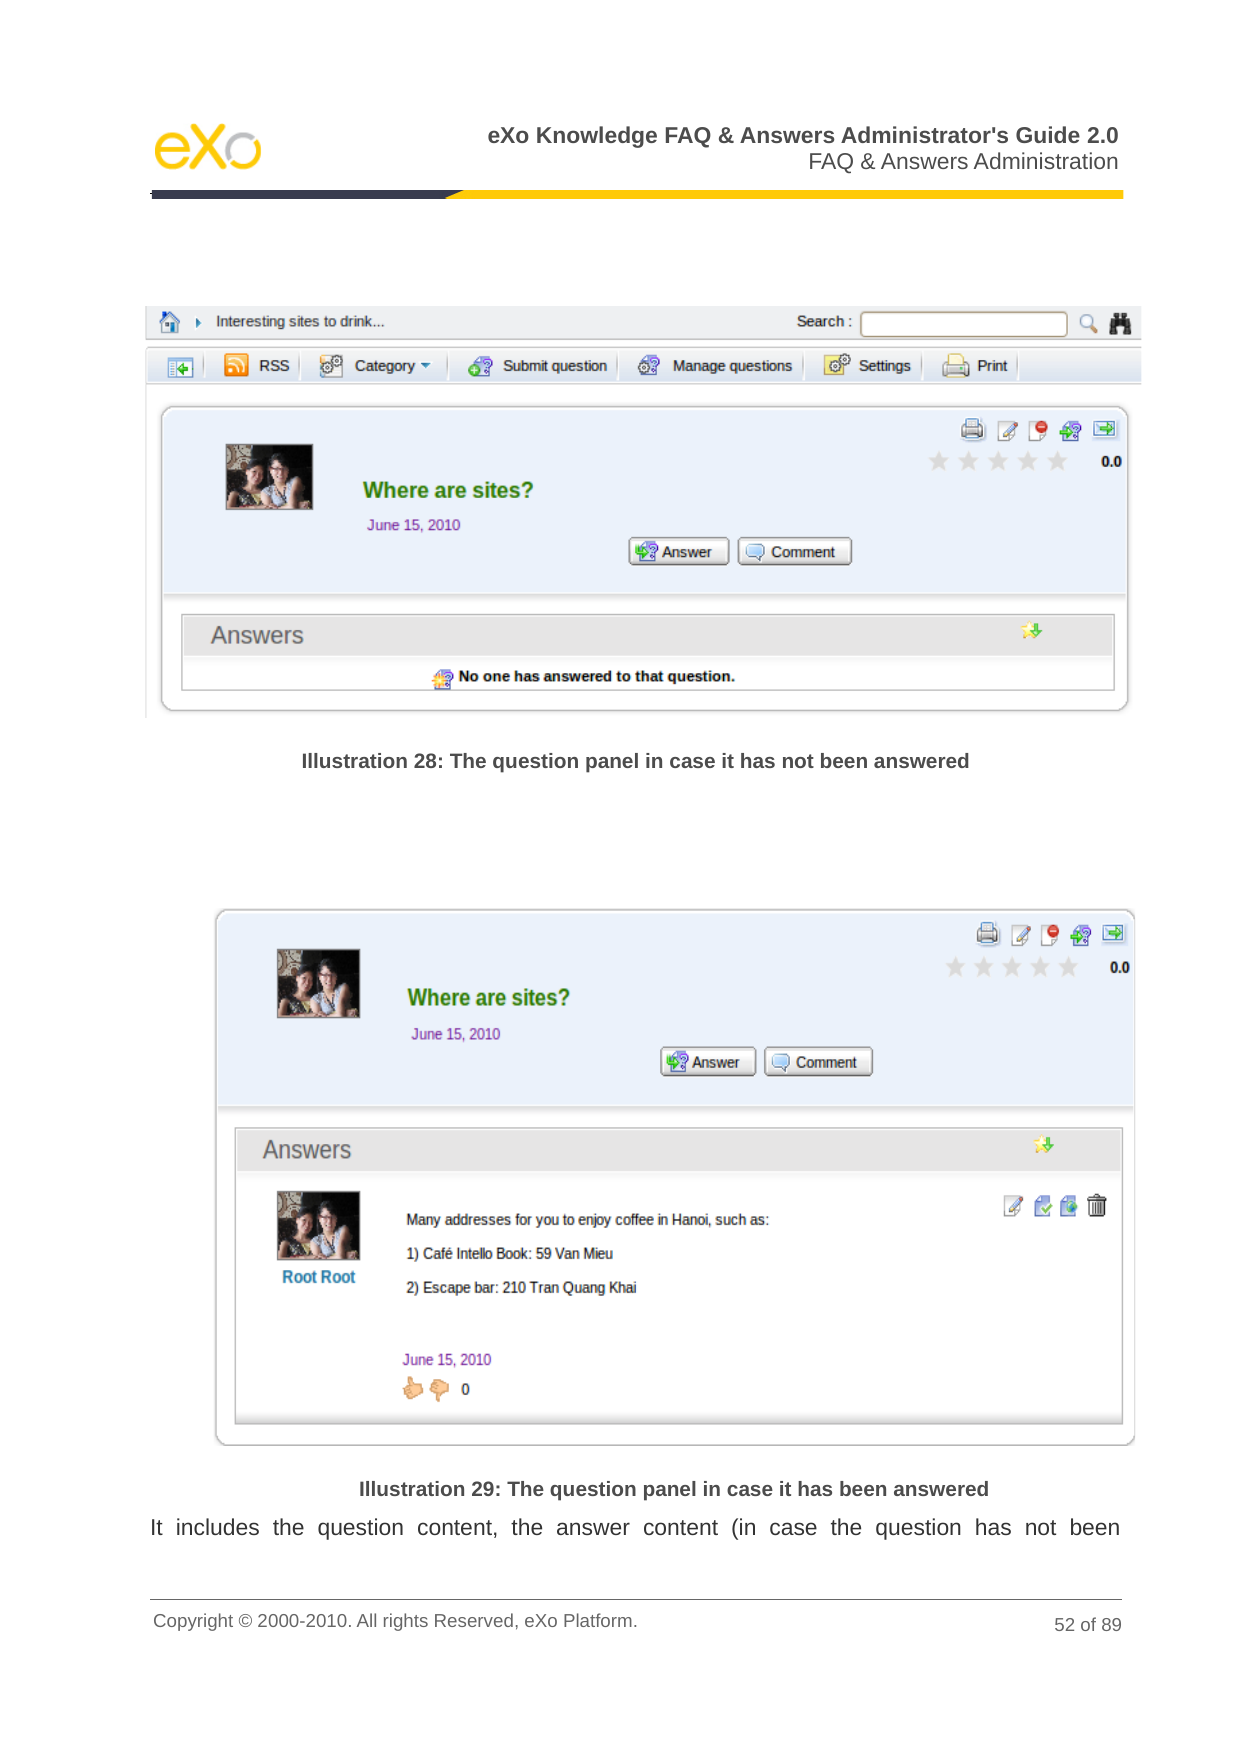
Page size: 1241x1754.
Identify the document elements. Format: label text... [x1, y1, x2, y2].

text Illustration 29: The question panel in case it has been answered [165, 924, 1184, 1501]
picture [213, 908, 1135, 1446]
picture [151, 190, 1124, 199]
text Illustration 28: The question panel in case it has not been answered [138, 298, 1134, 773]
picture [145, 306, 1142, 718]
picture [155, 123, 262, 170]
text It includes the question content, the answer content (in case the question has not been [150, 826, 1184, 1541]
